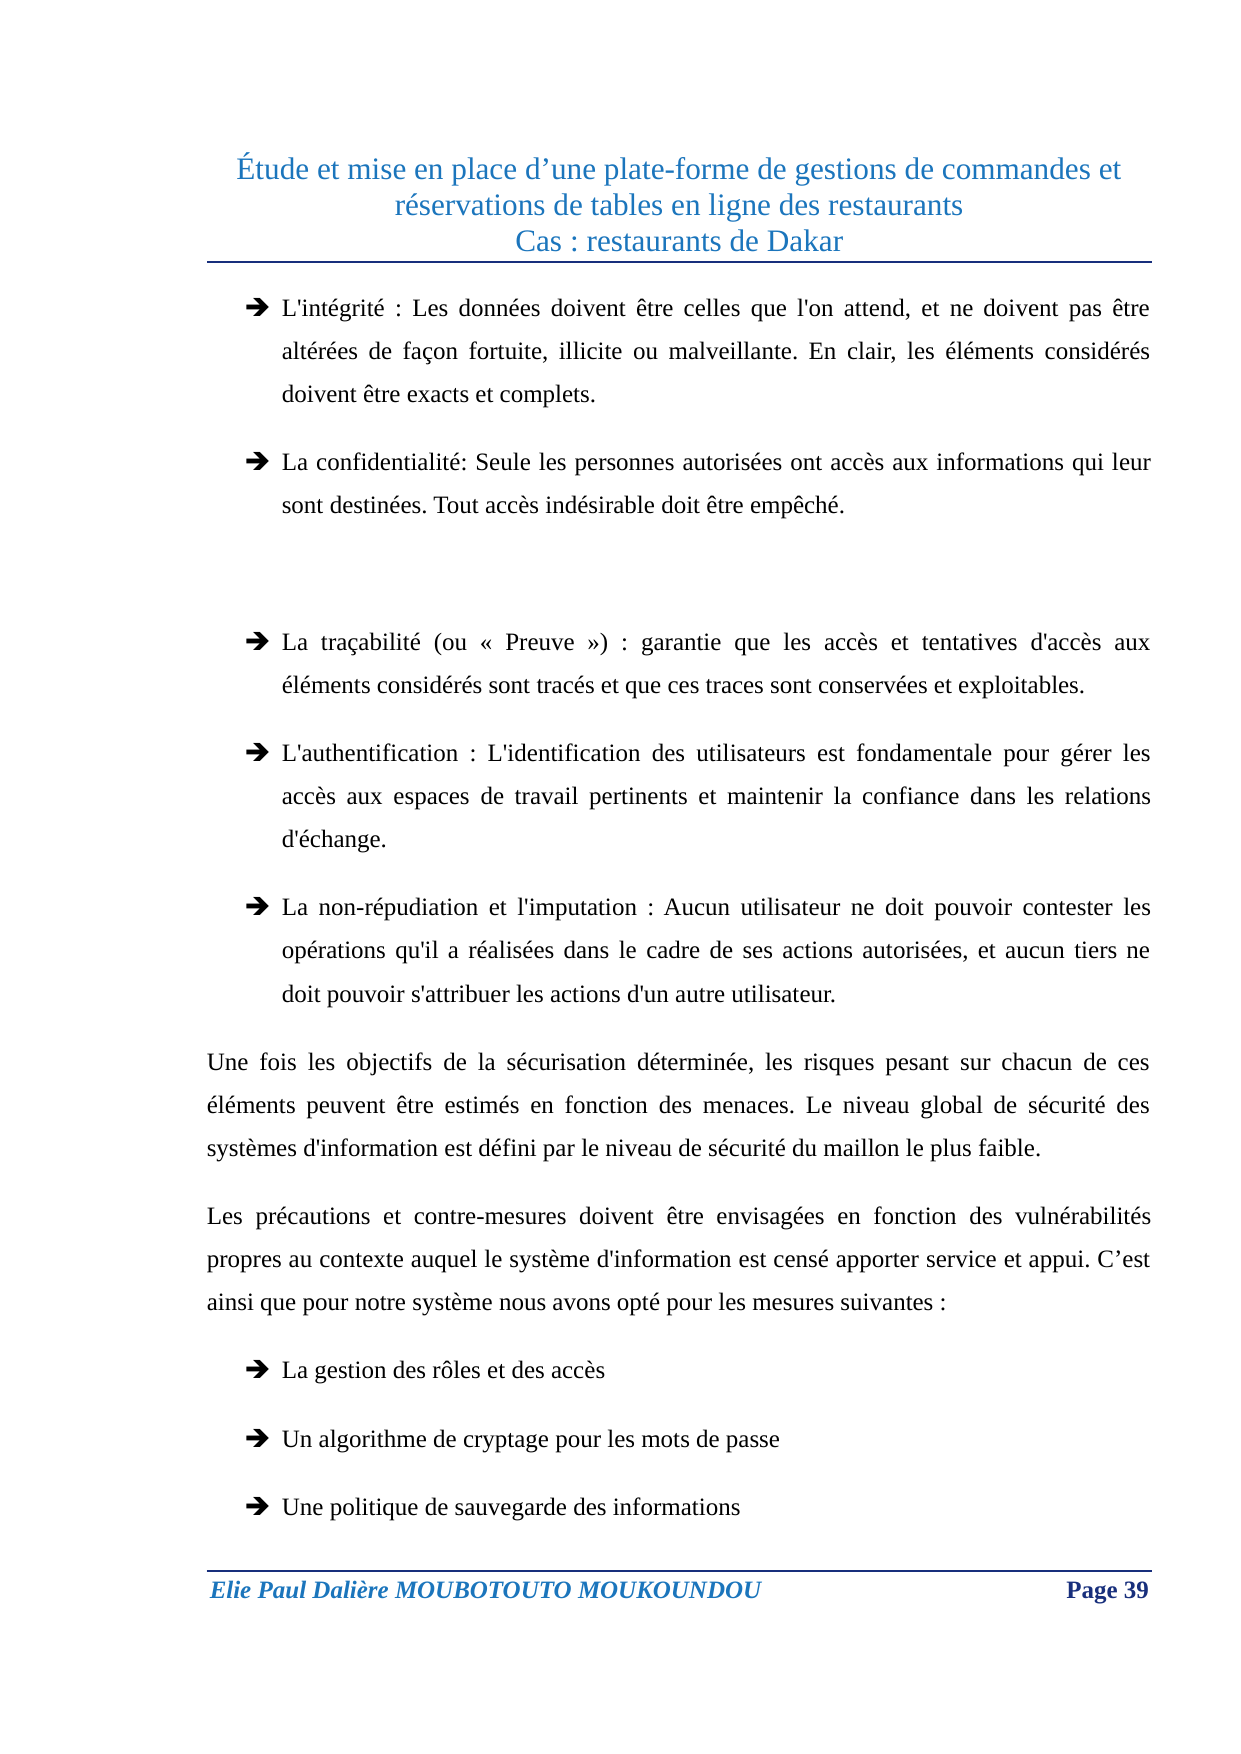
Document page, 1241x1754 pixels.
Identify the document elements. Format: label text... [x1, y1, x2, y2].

list L'intégrité : Les données doivent être celles que l'on attend, et ne doivent pas être altérées de façon fortuite, illicite ou malveillante. En clair, les éléments considérés doivent être exacts et complets. [244, 293, 1152, 408]
text Une fois les objectifs de la sécurisation déterminée, les risques pesant sur chacun de ces éléments peuvent être estimés en fonction des menaces. Le niveau global de sécurité des systèmes d'information est défini par le niveau de sécurité du maillon le plus faible. [207, 1047, 1152, 1162]
list Une politique de sauvegarde des informations [244, 1492, 1152, 1521]
text Les précautions et contre-mesures doivent être envisagées en fonction des vulnérabilités propres au contexte auquel le système d'information est censé apporter service et appui. C’est ainsi que pour notre système nous avons opté pour les mesures suivantes : [207, 1201, 1152, 1316]
list La non-répudiation et l'imputation : Aucun utilisateur ne doit pouvoir contester les opérations qu'il a réalisées dans le cadre de ses actions autorisées, et aucun tiers ne doit pouvoir s'attribuer les actions d'un autre utilisateur. [244, 892, 1152, 1007]
list La confidentialité: Seule les personnes autorisées ont accès aux informations qui leur sont destinées. Tout accès indésirable doit être empêché. [244, 447, 1152, 519]
list L'authentification : L'identification des utilisateurs est fondamentale pour gérer les accès aux espaces de travail pertinents et maintenir la confiance dans les relations d'échange. [244, 738, 1152, 853]
list La traçabilité (ou « Preuve ») : garantie que les accès et tentatives d'accès aux éléments considérés sont tracés et que ces traces sont conservées et exploitables. [244, 627, 1152, 699]
list Un algorithme de cryptage pour les mots de passe [244, 1424, 1152, 1452]
list La gestion des rôles et des accès [244, 1356, 1152, 1384]
